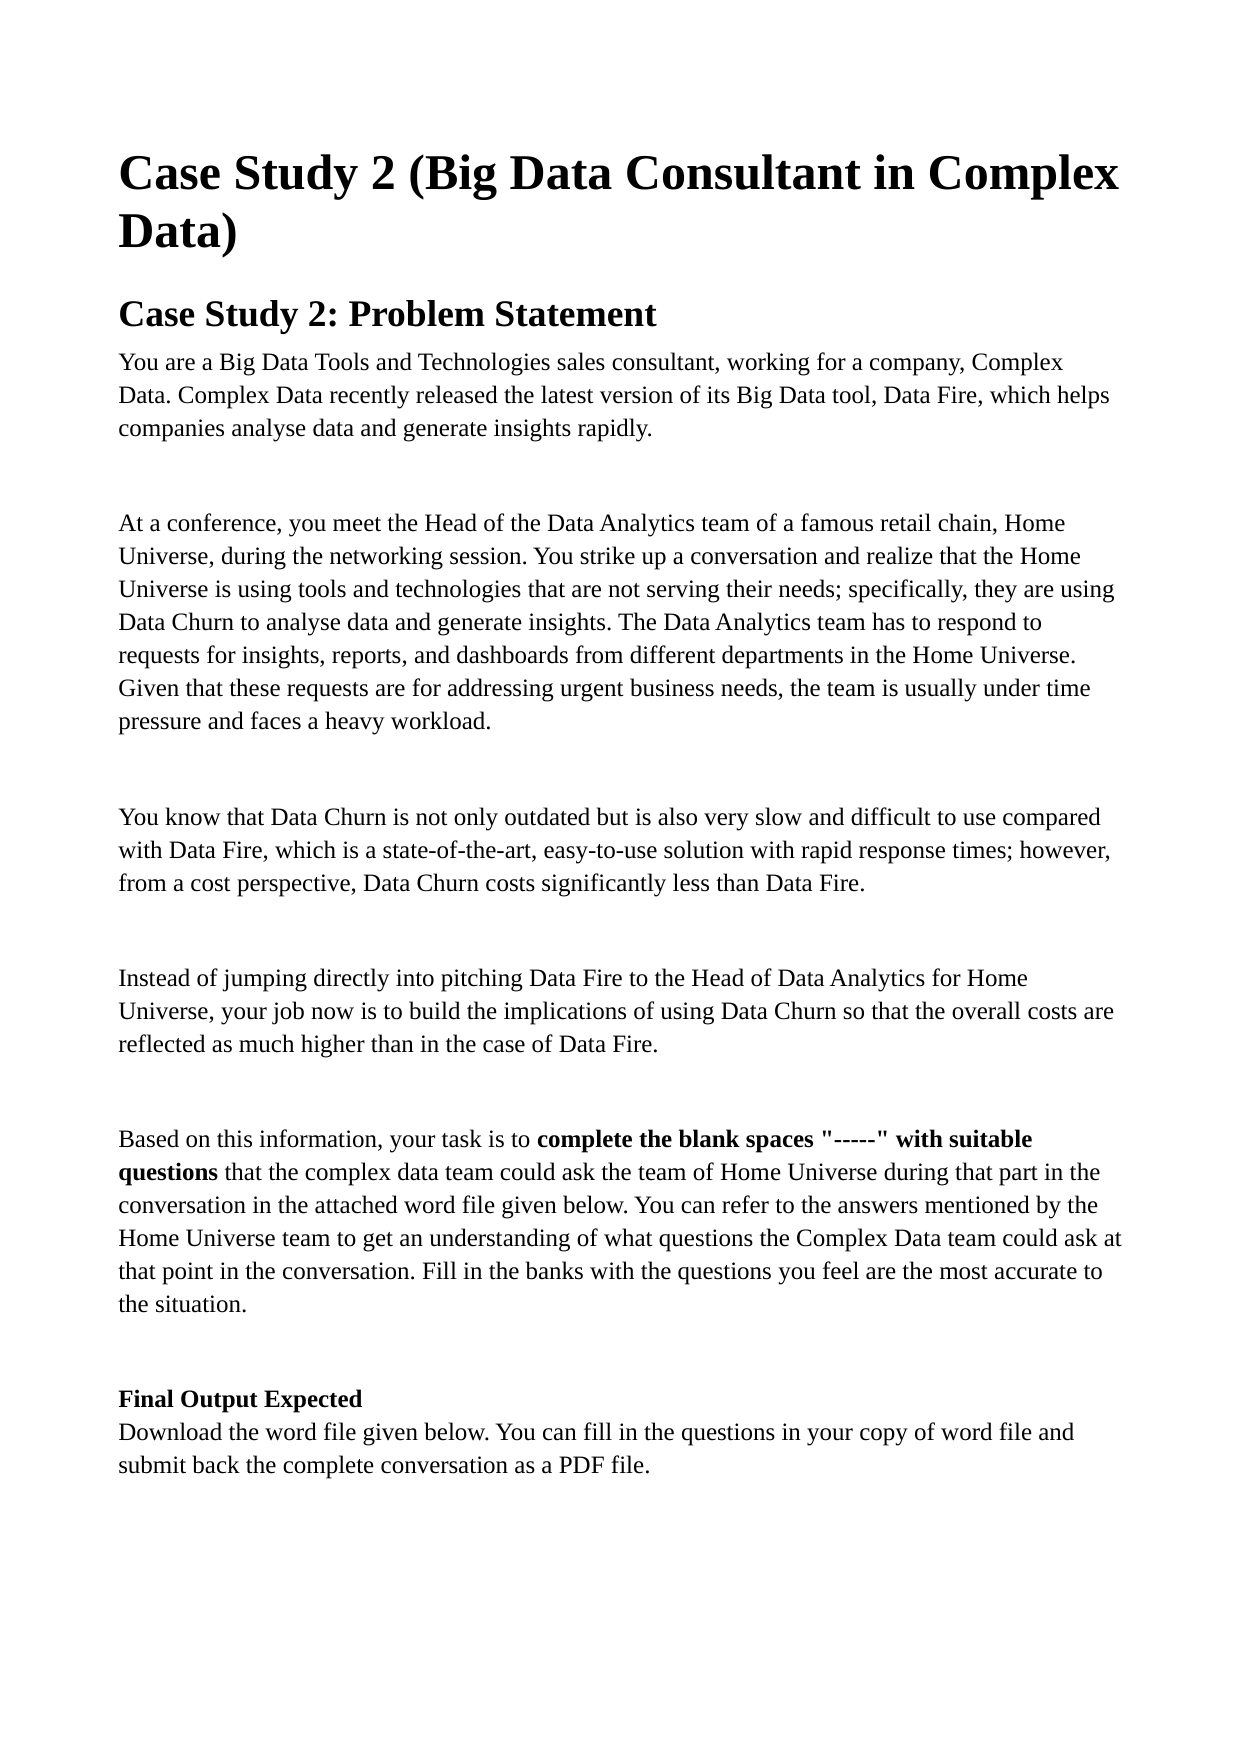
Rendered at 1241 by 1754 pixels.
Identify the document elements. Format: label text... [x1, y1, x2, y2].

subtitle Case Study 2: Problem Statement [118, 291, 1122, 334]
text You are a Big Data Tools and Technologies sales consultant, working for a company, Complex Data. Complex Data recently released the latest version of its Big Data tool, Data Fire, which helps companies analyse data and generate insights rapidly. [118, 347, 1122, 442]
subtitle Case Study 2 (Big Data Consultant in Complex Data) [118, 143, 1122, 258]
text Instead of jumping directly into pitching Data Fire to the Head of Data Analytics for Home Universe, your job now is to build the implications of using Data Churn so that the overall costs are reflected as much higher than in the case of Data Fire. [118, 963, 1122, 1058]
text Based on this information, your task is to complete the blank spaces "-----" with suitable questions that the complex data team could ask the team of Home Universe during that part in the conversation in the attached word file given below. You can refer to the answers mentioned by the Home Universe team to get an understanding of what questions the Complex Data team could ask at that point in the conversation. Fill in the banks with the questions you feel are the most accurate to the situation. [118, 1124, 1122, 1318]
text Final Output Expected Download the word file given below. You can fill in the questions in your copy of word file and submit back the complete conversation as a PDF file. [118, 1384, 1122, 1479]
text At a conference, you meet the Head of the Data Analytics team of a famous retail chain, Home Universe, during the networking session. You strike up a conversation and realize that the Home Universe is using tools and technologies that are not serving their needs; specifically, they are using Data Churn to analyse data and generate insights. The Data Analytics team has to respond to requests for insights, reports, and dashboards from different departments in the Home Universe. Given that these requests are for addressing urgent business needs, the team is usually under time pressure and faces a heavy workload. [118, 508, 1122, 735]
text You know that Data Churn is not only outdated but is also very slow and difficult to use compared with Data Fire, which is a state-of-the-art, easy-to-use solution with rapid response times; however, from a cost perspective, Data Churn costs significantly less than Data Fire. [118, 802, 1122, 896]
